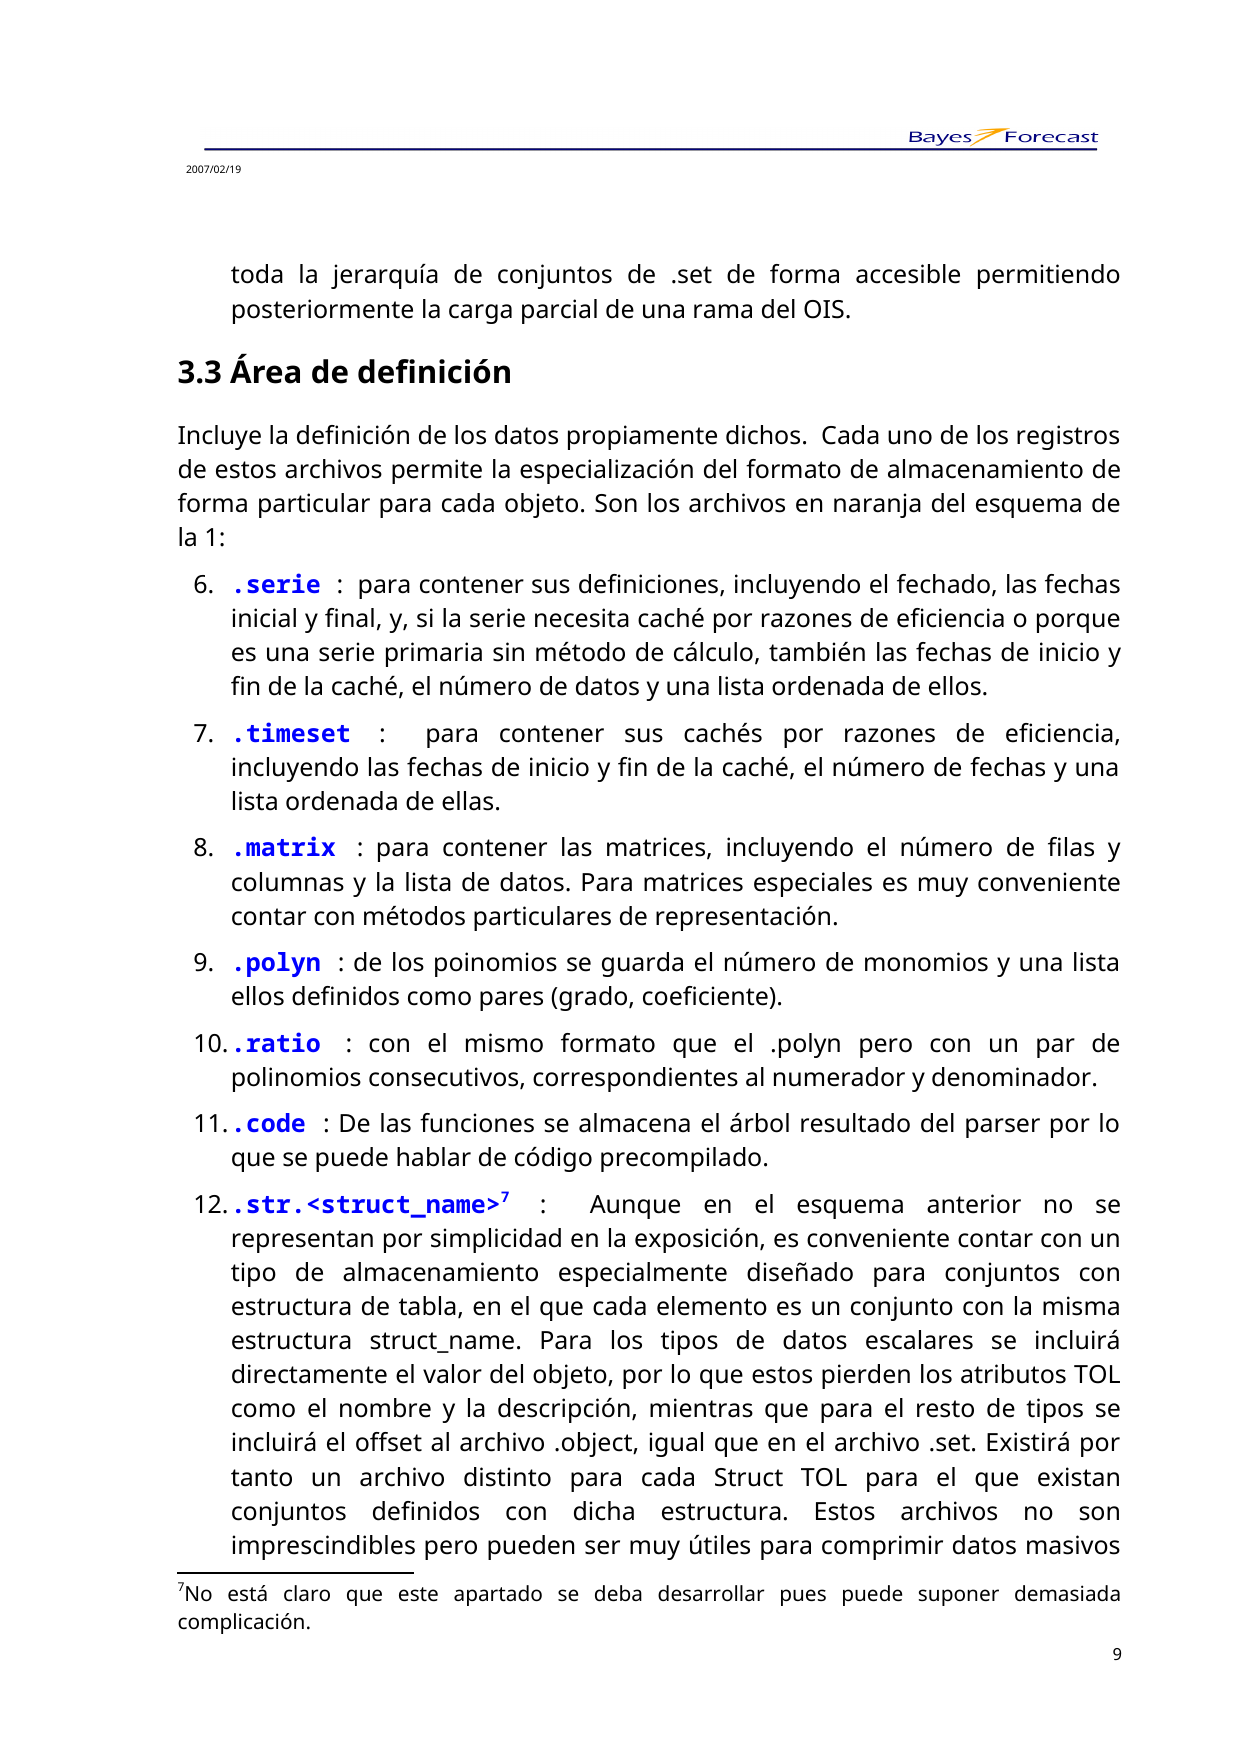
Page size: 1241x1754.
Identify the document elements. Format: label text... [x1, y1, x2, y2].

list .polyn : de los poinomios se guarda el número de monomios y una lista ellos definidos como pares (grado, coeficiente). [193, 945, 1122, 1013]
picture [200, 127, 1100, 153]
list .str.<struct_name> : Aunque en el esquema anterior no se representan por simplicidad en la exposición, es conveniente contar con un tipo de almacenamiento especialmente diseñado para conjuntos con estructura de tabla, en el que cada elemento es un conjunto con la misma estructura struct_name. Para los tipos de datos escalares se incluirá directamente el valor del objeto, por lo que estos pierden los atributos TOL como el nombre y la descripción, mientras que para el resto de tipos se incluirá el offset al archivo .object, igual que en el archivo .set. Existirá por tanto un archivo distinto para cada Struct TOL para el que existan conjuntos definidos con dicha estructura. Estos archivos no son imprescindibles pero pueden ser muy útiles para comprimir datos masivos [193, 1187, 1122, 1561]
list .matrix : para contener las matrices, incluyendo el número de filas y columnas y la lista de datos. Para matrices especiales es muy conveniente contar con métodos particulares de representación. [193, 830, 1122, 932]
list .serie : para contener sus definiciones, incluyendo el fechado, las fechas inicial y final, y, si la serie necesita caché por razones de eficiencia o porque es una serie primaria sin método de cálculo, también las fechas de inicio y fin de la caché, el número de datos y una lista ordenada de ellos. [193, 567, 1122, 703]
list .ratio : con el mismo formato que el .polyn pero con un par de polinomios consecutivos, correspondientes al numerador y denominador. [193, 1025, 1122, 1093]
text Incluye la definición de los datos propiamente dichos. Cada uno de los registros de estos archivos permite la especialización del formato de almacenamiento de forma particular para cada objeto. Son los archivos en naranja del esquema de la Ilustración 1: [177, 418, 1122, 554]
subtitle Área de definición [177, 350, 1122, 393]
list toda la jerarquía de conjuntos de .set de forma accesible permitiendo posteriormente la carga parcial de una rama del OIS. [193, 257, 1122, 325]
list No está claro que este apartado se deba desarrollar pues puede suponer demasiada complicación. [177, 1579, 1122, 1636]
list .timeset : para contener sus cachés por razones de eficiencia, incluyendo las fechas de inicio y fin de la caché, el número de fechas y una lista ordenada de ellas. [193, 715, 1122, 818]
list .code : De las funciones se almacena el árbol resultado del parser por lo que se puede hablar de código precompilado. [193, 1106, 1122, 1174]
